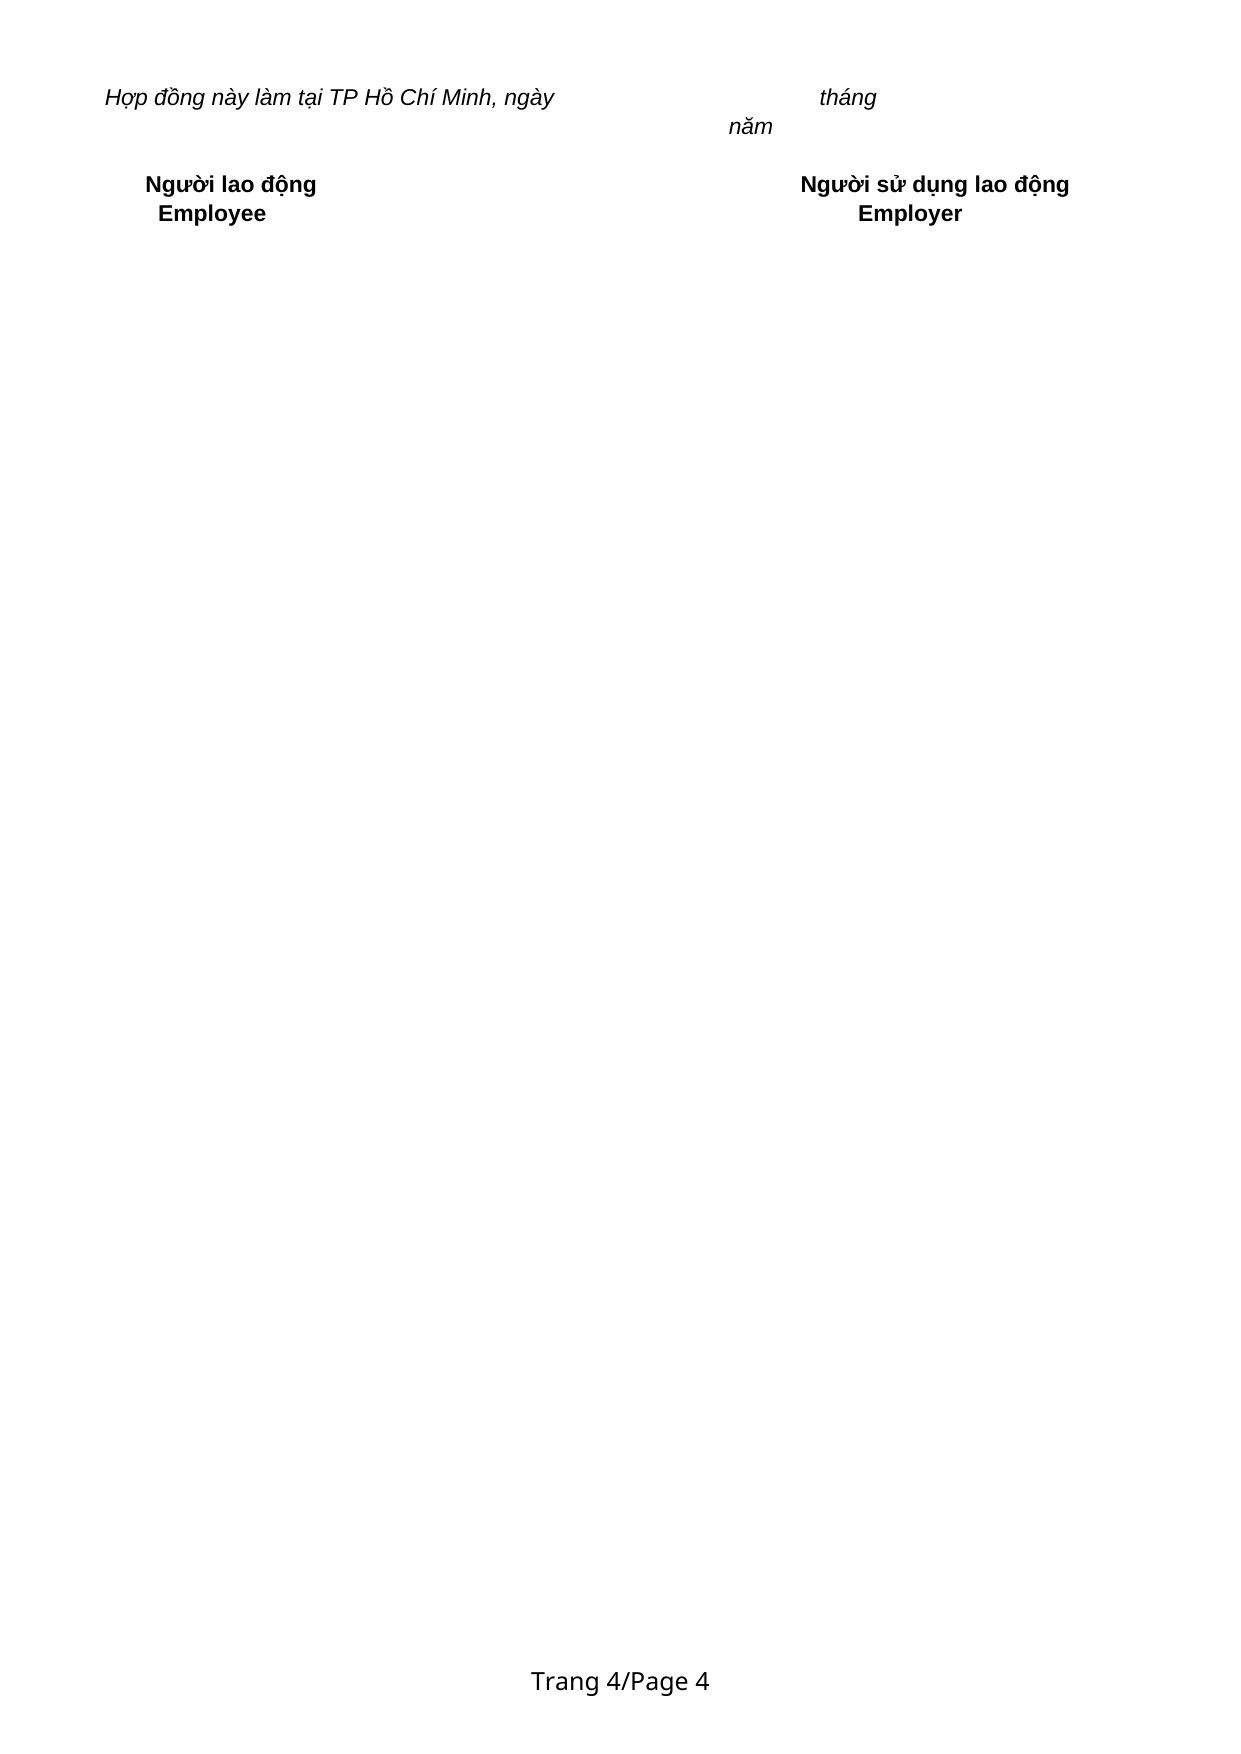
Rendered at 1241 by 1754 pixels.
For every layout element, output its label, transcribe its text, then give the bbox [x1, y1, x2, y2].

text Người lao động Người sử dụng lao động [75, 171, 1165, 198]
text </for> [75, 482, 1165, 509]
text Hợp đồng này làm tại TP Hồ Chí Minh, ngày <get_day(today()).day> tháng <get_day(today()).month> năm <get_day(today()).year> [75, 84, 1165, 140]
text <upper(o.employee_id.name)> [75, 416, 1165, 442]
text Employee Employer [75, 200, 1165, 227]
